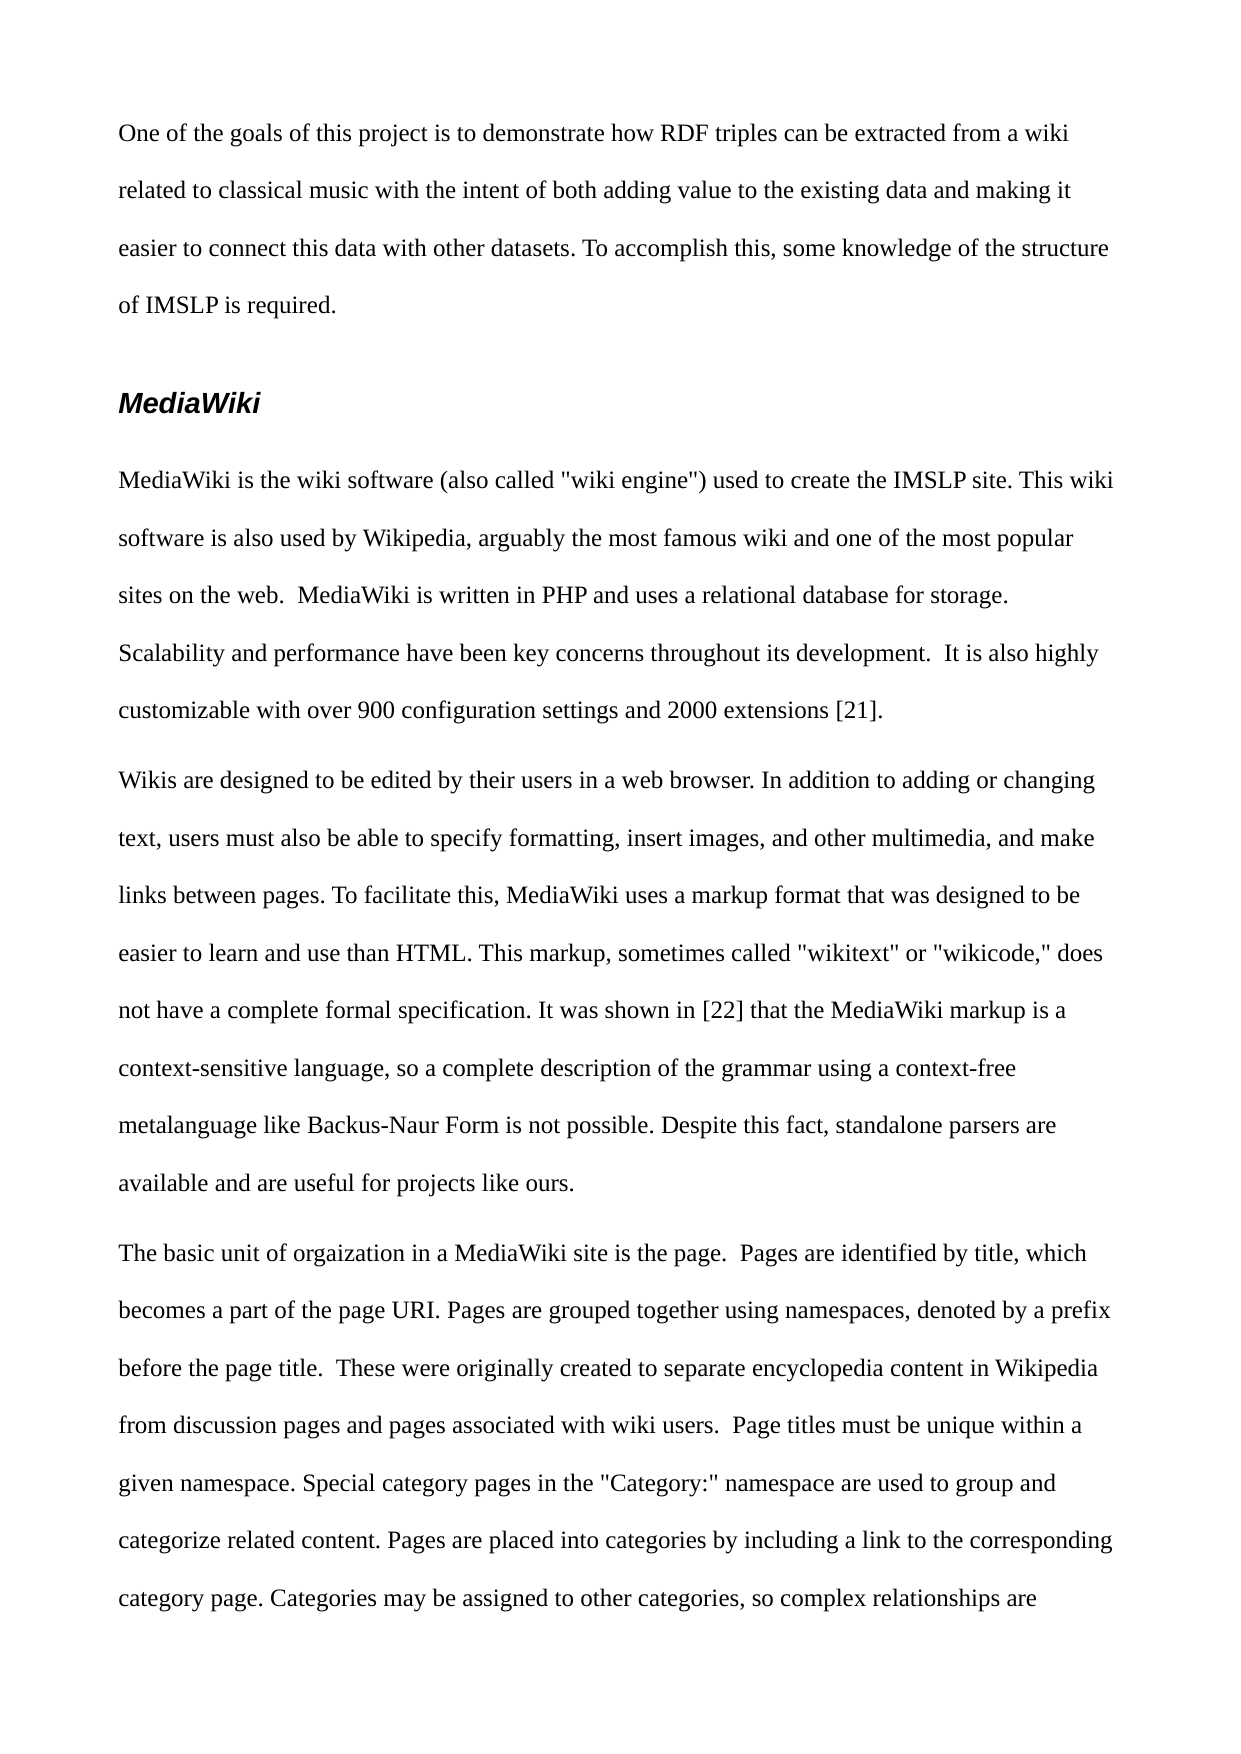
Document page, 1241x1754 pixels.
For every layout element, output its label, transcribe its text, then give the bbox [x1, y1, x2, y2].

subtitle MediaWiki [118, 386, 1122, 419]
text MediaWiki is the wiki software (also called "wiki engine") used to create the IMSLP site. This wiki software is also used by Wikipedia, arguably the most famous wiki and one of the most popular sites on the web. MediaWiki is written in PHP and uses a relational database for storage. Scalability and performance have been key concerns throughout its development. It is also highly customizable with over 900 configuration settings and 2000 extensions [21]. [118, 465, 1122, 724]
text One of the goals of this project is to demonstrate how RDF triples can be extracted from a wiki related to classical music with the intent of both adding value to the existing data and making it easier to connect this data with other datasets. To accomplish this, some knowledge of the structure of IMSLP is required. [118, 118, 1122, 319]
text Wikis are designed to be edited by their users in a web browser. In addition to adding or changing text, users must also be able to specify formatting, insert images, and other multimedia, and make links between pages. To facilitate this, MediaWiki uses a markup format that was designed to be easier to learn and use than HTML. This markup, sometimes called "wikitext" or "wikicode," does not have a complete formal specification. It was shown in [22] that the MediaWiki markup is a context-sensitive language, so a complete description of the grammar using a context-free metalanguage like Backus-Naur Form is not possible. Despite this fact, standalone parsers are available and are useful for projects like ours. [118, 765, 1122, 1196]
text The basic unit of orgaization in a MediaWiki site is the page. Pages are identified by title, which becomes a part of the page URI. Pages are grouped together using namespaces, denoted by a prefix before the page title. These were originally created to separate encyclopedia content in Wikipedia from discussion pages and pages associated with wiki users. Page titles must be unique within a given namespace. Special category pages in the "Category:" namespace are used to group and categorize related content. Pages are placed into categories by including a link to the corresponding category page. Categories may be assigned to other categories, so complex relationships are [118, 1238, 1122, 1611]
